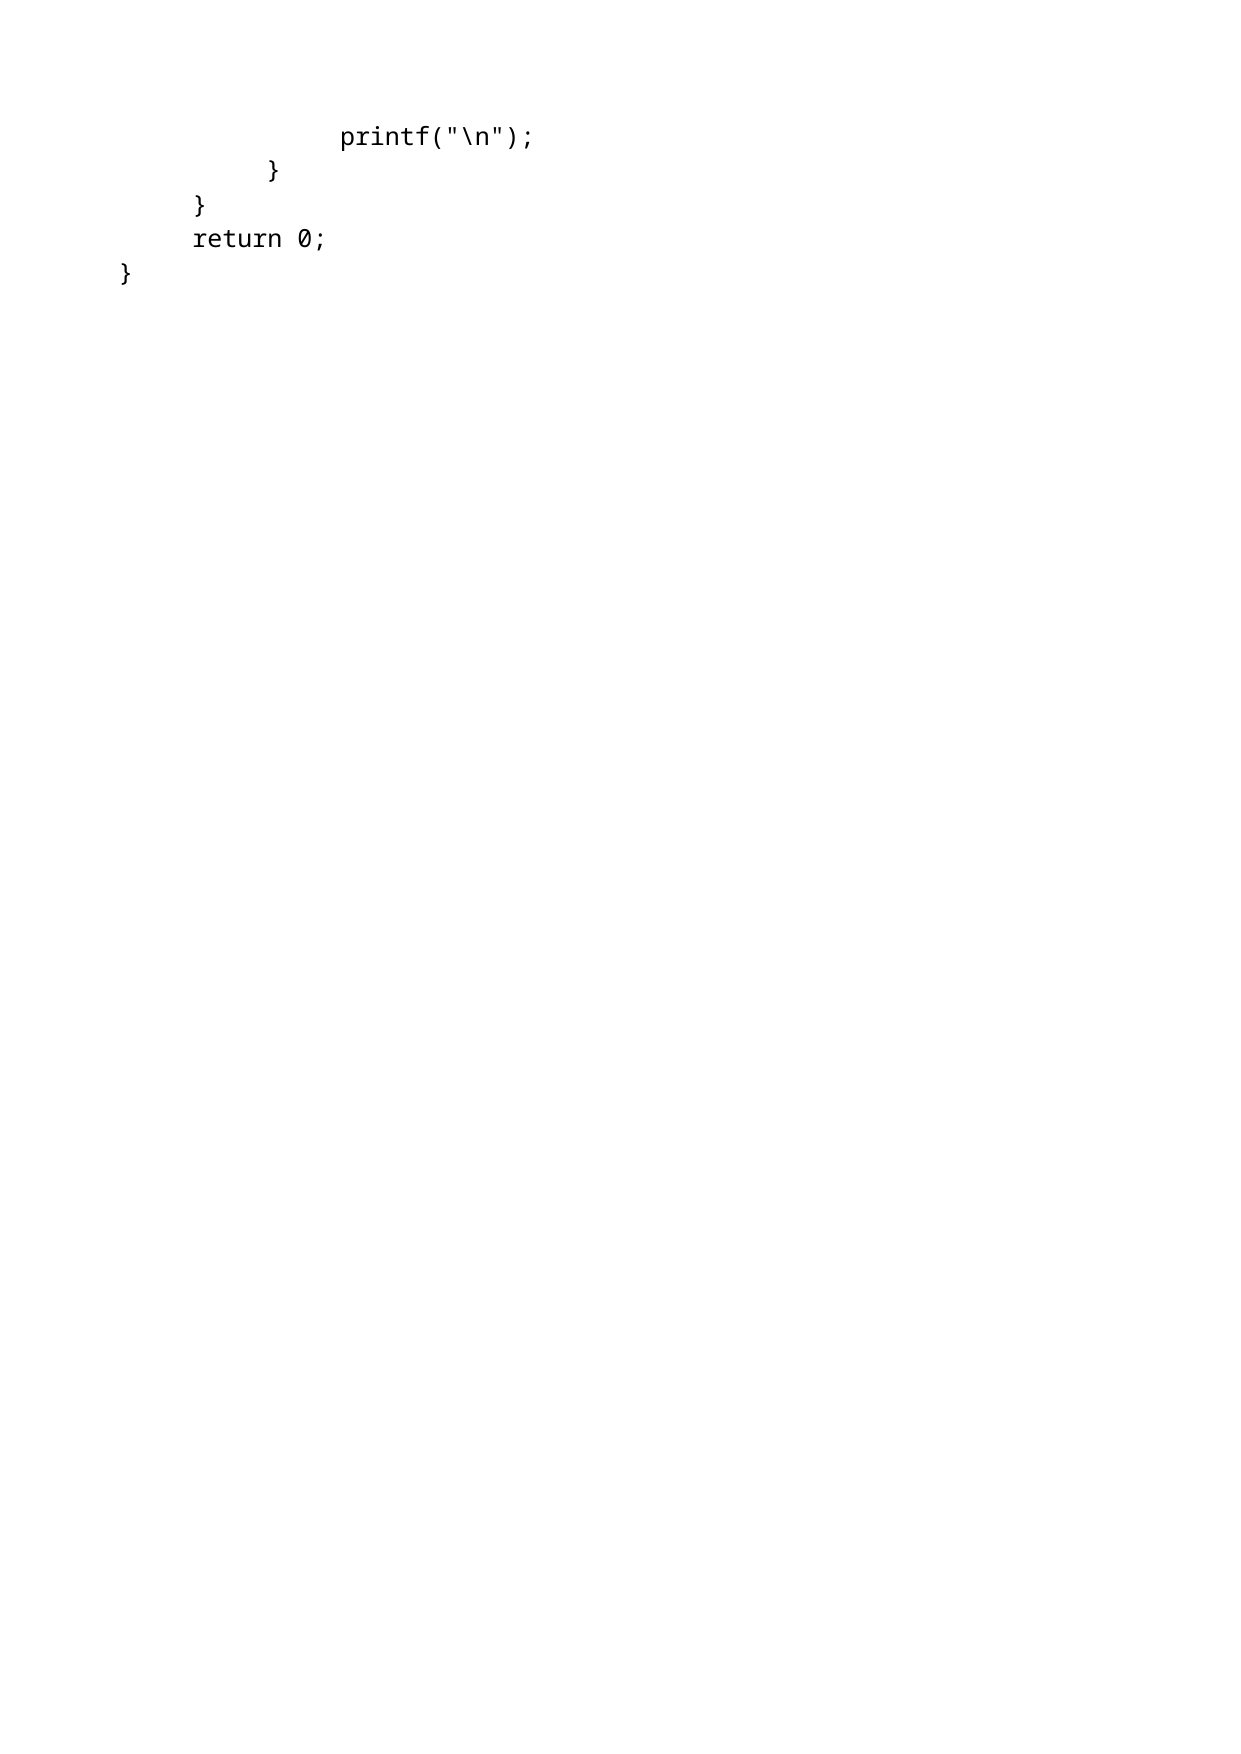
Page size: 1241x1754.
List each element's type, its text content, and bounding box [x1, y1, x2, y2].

text } [118, 152, 1122, 186]
text return 0; [118, 220, 1122, 254]
text printf("\n"); [118, 118, 1122, 152]
text } [118, 254, 1122, 288]
text } [118, 186, 1122, 220]
